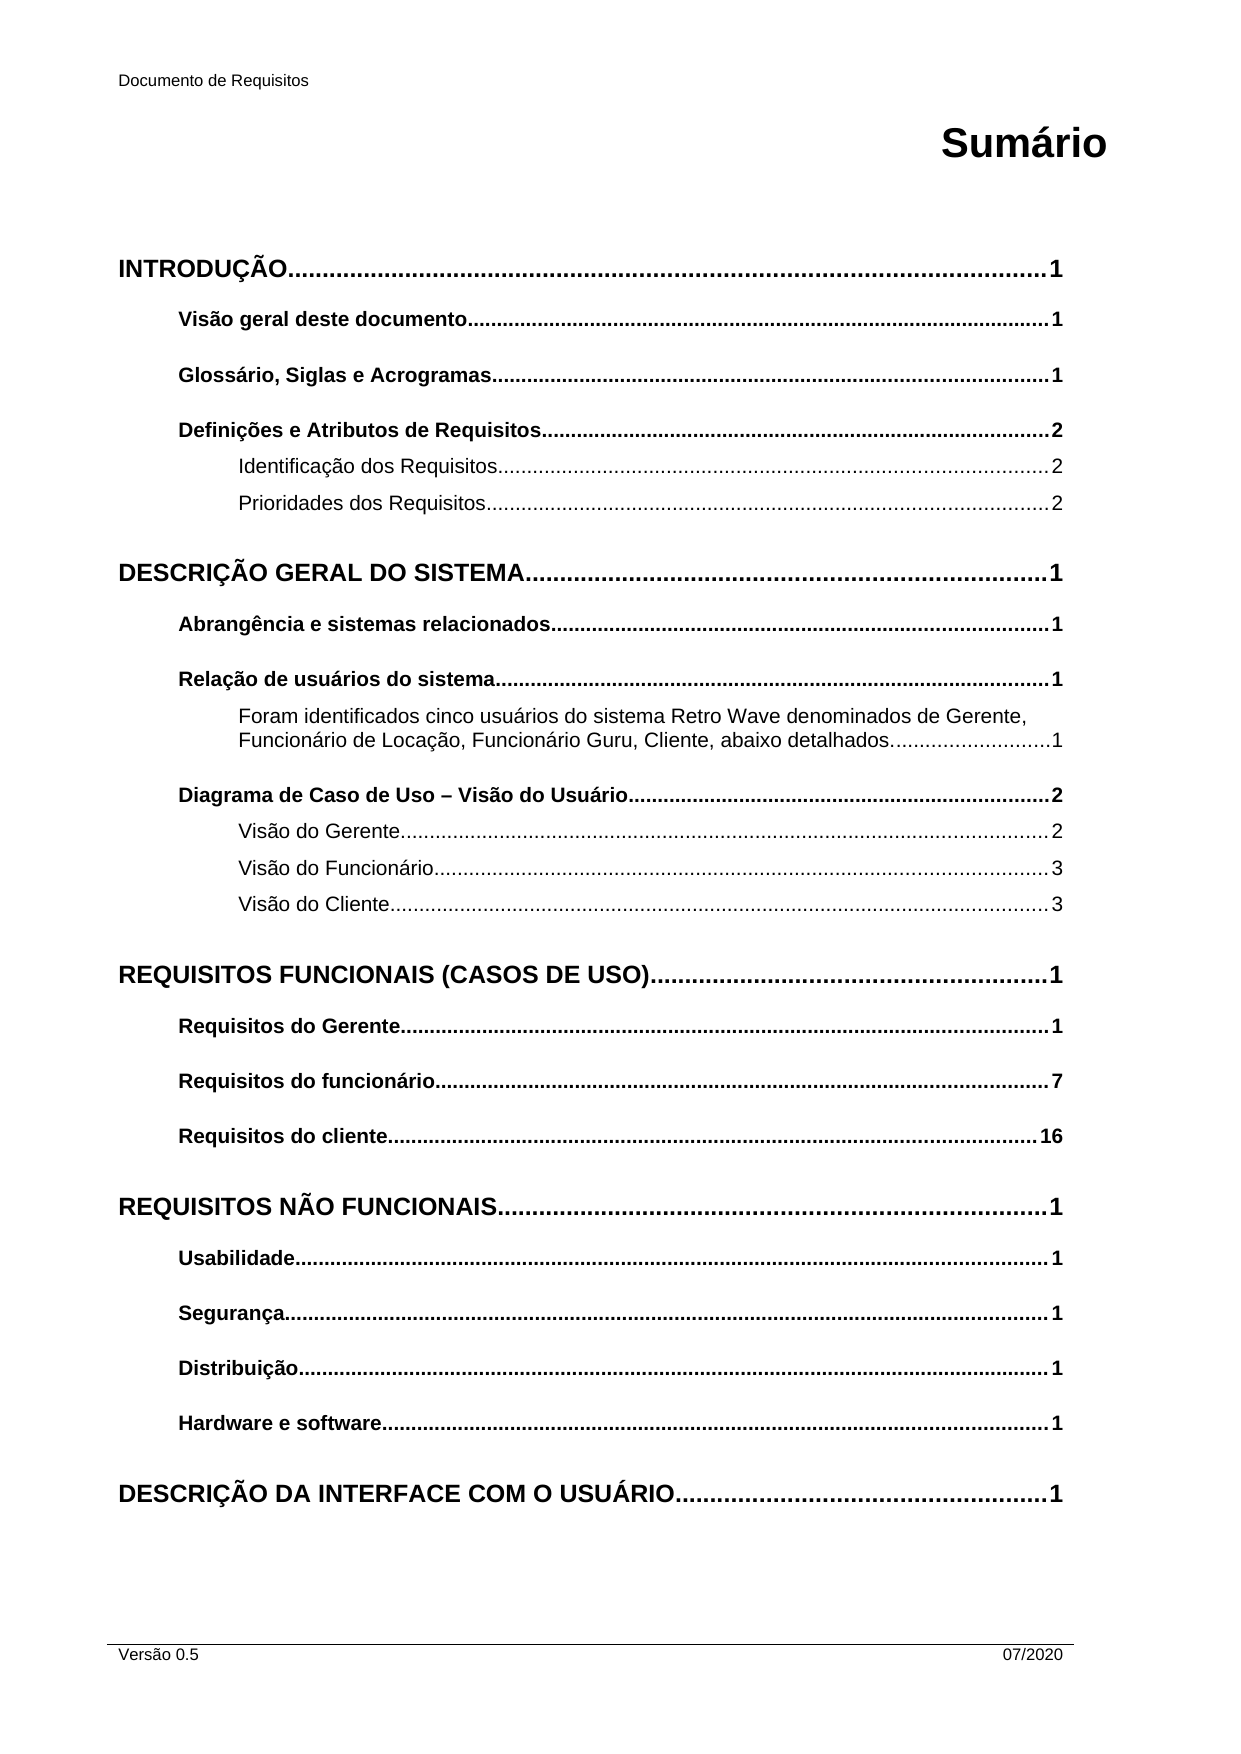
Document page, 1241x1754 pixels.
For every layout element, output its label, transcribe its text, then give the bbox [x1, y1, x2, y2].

text Requisitos do cliente 16 [178, 1124, 1063, 1148]
text Introdução 1 [118, 253, 1063, 282]
text Visão geral deste documento 1 [178, 307, 1063, 331]
text Visão do Funcionário 3 [238, 856, 1063, 880]
text Segurança 1 [178, 1301, 1063, 1325]
text Distribuição 1 [178, 1356, 1063, 1380]
text Diagrama de Caso de Uso – Visão do Usuário 2 [178, 783, 1063, 807]
text Descrição geral do sistema 1 [118, 558, 1063, 587]
text Visão do Gerente 2 [238, 819, 1063, 843]
text Abrangência e sistemas relacionados 1 [178, 612, 1063, 636]
text Foram identificados cinco usuários do sistema Retro Wave denominados de Gerente, Funcionário de Locação, Funcionário Guru, Cliente, abaixo detalhados. 1 [238, 704, 1063, 752]
text Glossário, Siglas e Acrogramas 1 [178, 362, 1063, 386]
text Identificação dos Requisitos 2 [238, 454, 1063, 478]
text Hardware e software 1 [178, 1411, 1063, 1435]
text Descrição da interface com o usuário 1 [118, 1479, 1063, 1508]
text Requisitos funcionais (casos de uso) 1 [118, 960, 1063, 989]
text Requisitos do Gerente 1 [178, 1014, 1063, 1038]
text Relação de usuários do sistema 1 [178, 667, 1063, 691]
text Requisitos não funcionais 1 [118, 1192, 1063, 1221]
text Visão do Cliente 3 [238, 892, 1063, 916]
text Requisitos do funcionário 7 [178, 1069, 1063, 1093]
text Usabilidade 1 [178, 1246, 1063, 1269]
text Prioridades dos Requisitos 2 [238, 491, 1063, 514]
text Sumário [118, 118, 1107, 166]
text Definições e Atributos de Requisitos 2 [178, 418, 1063, 442]
